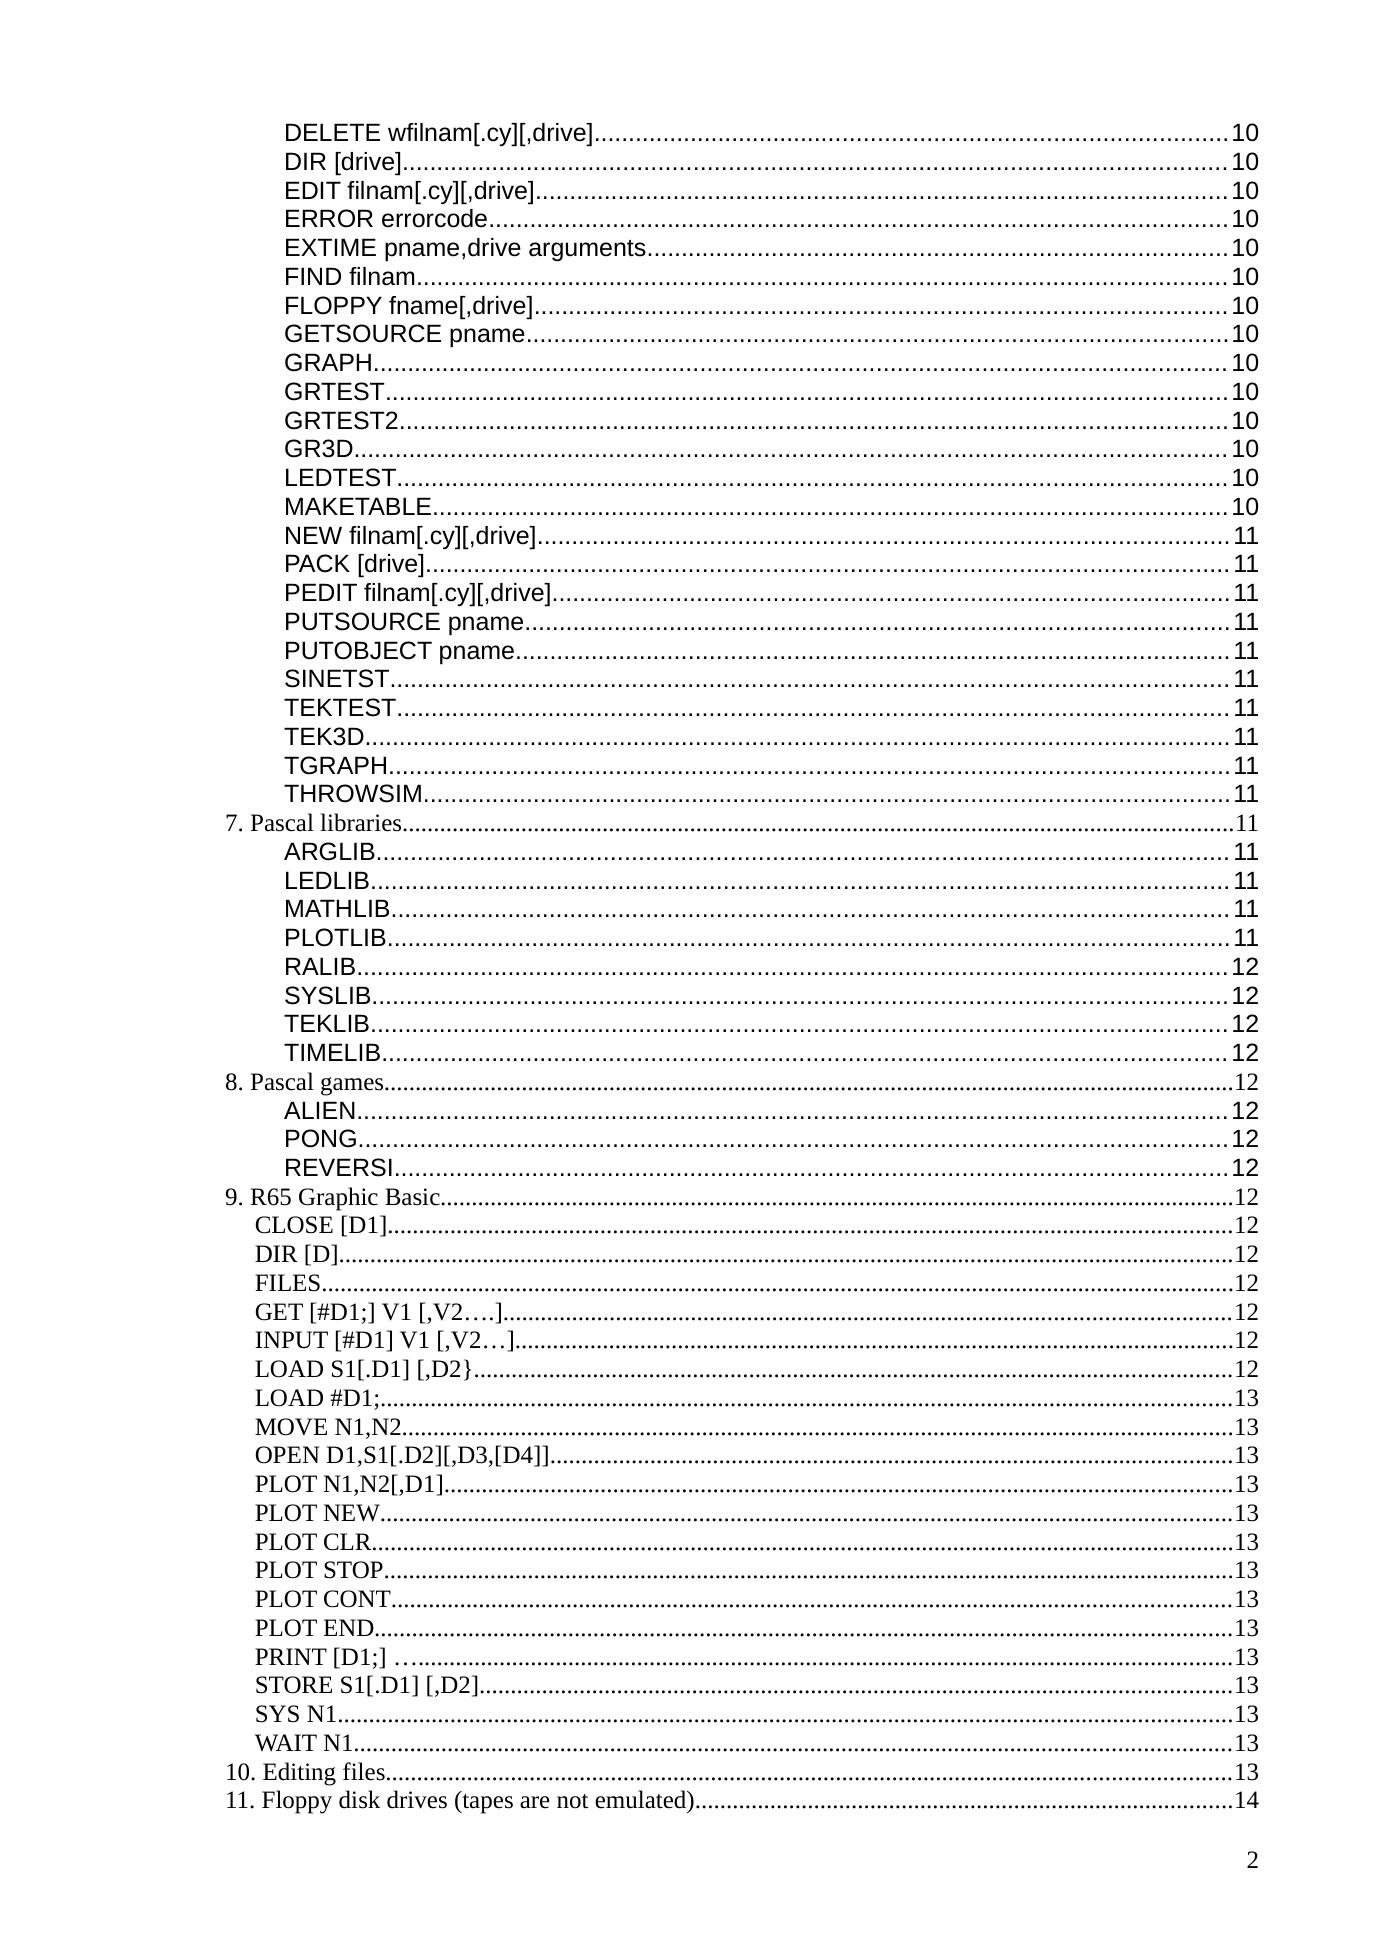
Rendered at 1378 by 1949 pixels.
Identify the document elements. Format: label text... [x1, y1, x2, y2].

text PLOTLIB 11 [284, 923, 1259, 952]
text SYS N1 13 [254, 1699, 1259, 1728]
text DIR [D] 12 [254, 1239, 1259, 1268]
text LOAD S1[.D1] [,D2} 12 [254, 1354, 1259, 1383]
text MAKETABLE 10 [284, 492, 1259, 521]
text PLOT END 13 [254, 1613, 1259, 1642]
text PLOT CONT 13 [254, 1584, 1259, 1613]
text MATHLIB 11 [284, 894, 1259, 923]
text PLOT STOP 13 [254, 1556, 1259, 1584]
text PACK [drive] 11 [284, 549, 1259, 578]
text PEDIT filnam[.cy][,drive] 11 [284, 578, 1259, 607]
text DELETE wfilnam[.cy][,drive] 10 [284, 118, 1259, 147]
text 8. Pascal games 12 [225, 1067, 1259, 1096]
text PUTSOURCE pname 11 [284, 607, 1259, 636]
text TIMELIB 12 [284, 1038, 1259, 1067]
text GRTEST 10 [284, 377, 1259, 406]
text STORE S1[.D1] [,D2] 13 [254, 1671, 1259, 1699]
text TEKTEST 11 [284, 693, 1259, 722]
text INPUT [#D1] V1 [,V2…] 12 [254, 1326, 1259, 1354]
text EDIT filnam[.cy][,drive] 10 [284, 176, 1259, 204]
text NEW filnam[.cy][,drive] 11 [284, 521, 1259, 549]
text LOAD #D1; 13 [254, 1383, 1259, 1412]
text EXTIME pname,drive arguments 10 [284, 233, 1259, 262]
text REVERSI 12 [284, 1153, 1259, 1182]
text ARGLIB 11 [284, 837, 1259, 866]
text WAIT N1 13 [254, 1728, 1259, 1757]
text FIND filnam 10 [284, 262, 1259, 291]
text GET [#D1;] V1 [,V2….] 12 [254, 1297, 1259, 1326]
text SINETST 11 [284, 664, 1259, 693]
text ERROR errorcode 10 [284, 204, 1259, 233]
text 9. R65 Graphic Basic 12 [225, 1182, 1259, 1211]
text GETSOURCE pname 10 [284, 319, 1259, 348]
text 7. Pascal libraries 11 [225, 808, 1259, 837]
text FILES 12 [254, 1268, 1259, 1297]
text PONG 12 [284, 1124, 1259, 1153]
text OPEN D1,S1[.D2][,D3,[D4]] 13 [254, 1441, 1259, 1469]
text THROWSIM 11 [284, 779, 1259, 808]
text TEK3D 11 [284, 722, 1259, 751]
text GR3D 10 [284, 434, 1259, 463]
text PLOT CLR 13 [254, 1527, 1259, 1556]
text TGRAPH 11 [284, 751, 1259, 779]
text TEKLIB 12 [284, 1009, 1259, 1038]
text 10. Editing files 13 [225, 1757, 1259, 1786]
text ALIEN 12 [284, 1096, 1259, 1124]
text PLOT N1,N2[,D1] 13 [254, 1469, 1259, 1498]
text LEDTEST 10 [284, 463, 1259, 492]
text RALIB 12 [284, 952, 1259, 981]
text LEDLIB 11 [284, 866, 1259, 894]
text 11. Floppy disk drives (tapes are not emulated) 14 [225, 1786, 1259, 1814]
text SYSLIB 12 [284, 981, 1259, 1009]
text PLOT NEW 13 [254, 1498, 1259, 1527]
text FLOPPY fname[,drive] 10 [284, 291, 1259, 319]
text MOVE N1,N2 13 [254, 1412, 1259, 1441]
text DIR [drive] 10 [284, 147, 1259, 176]
text GRTEST2 10 [284, 406, 1259, 434]
text GRAPH 10 [284, 348, 1259, 377]
text CLOSE [D1] 12 [254, 1211, 1259, 1239]
text PRINT [D1;] …. 13 [254, 1642, 1259, 1671]
text PUTOBJECT pname 11 [284, 636, 1259, 664]
